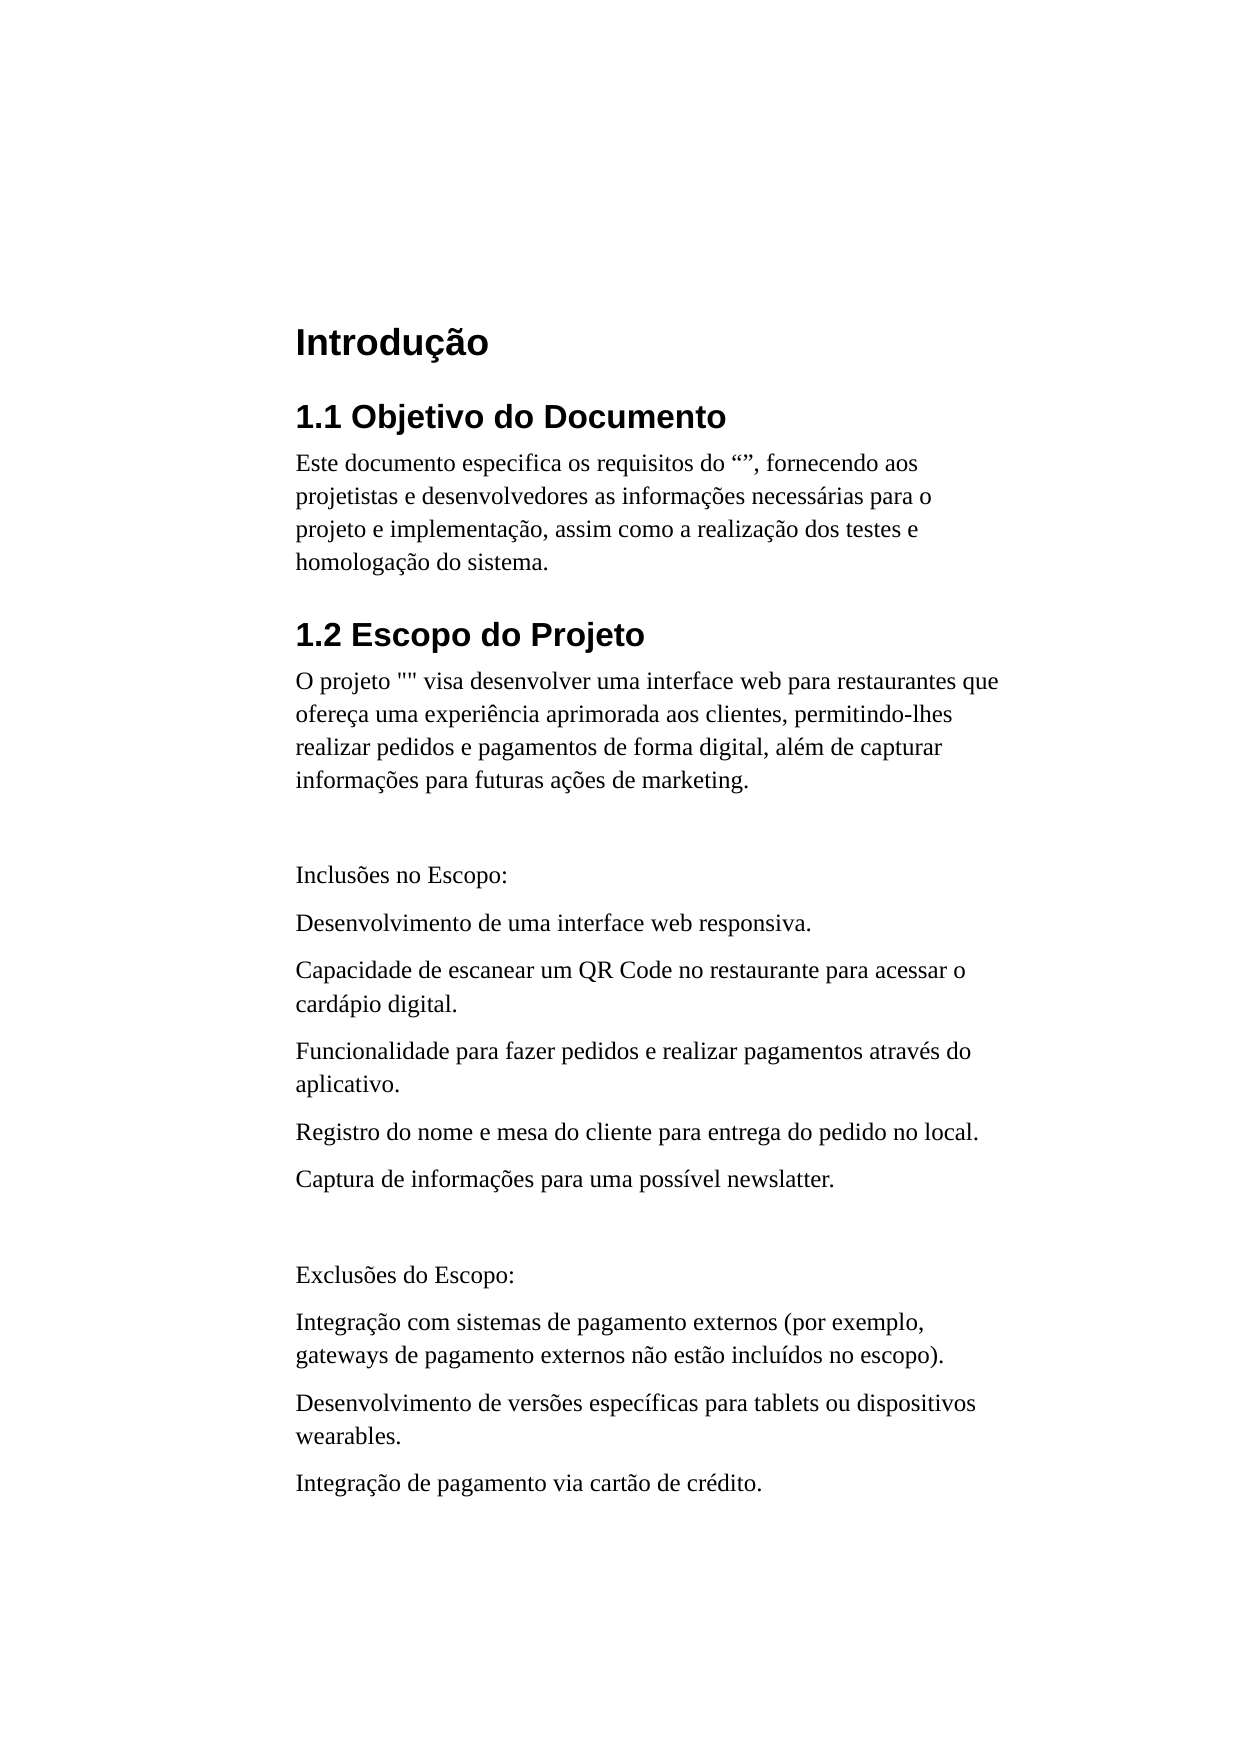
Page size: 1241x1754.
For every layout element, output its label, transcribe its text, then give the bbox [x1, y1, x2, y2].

text Exclusões do Escopo: [295, 1260, 1004, 1288]
text Integração com sistemas de pagamento externos (por exemplo, gateways de pagamento externos não estão incluídos no escopo). [295, 1307, 1004, 1369]
subtitle Introdução [295, 320, 1004, 363]
text Inclusões no Escopo: [295, 860, 1004, 889]
subtitle 1.2 Escopo do Projeto [295, 615, 1004, 654]
text Captura de informações para uma possível newslatter. [295, 1164, 1004, 1193]
text O projeto "" visa desenvolver uma interface web para restaurantes que ofereça uma experiência aprimorada aos clientes, permitindo-lhes realizar pedidos e pagamentos de forma digital, além de capturar informações para futuras ações de marketing. [295, 666, 1004, 794]
text Funcionalidade para fazer pedidos e realizar pagamentos através do aplicativo. [295, 1036, 1004, 1098]
text Registro do nome e mesa do cliente para entrega do pedido no local. [295, 1117, 1004, 1146]
text Desenvolvimento de versões específicas para tablets ou dispositivos wearables. [295, 1388, 1004, 1450]
text Integração de pagamento via cartão de crédito. [295, 1468, 1004, 1497]
text Este documento especifica os requisitos do “”, fornecendo aos projetistas e desenvolvedores as informações necessárias para o projeto e implementação, assim como a realização dos testes e homologação do sistema. [295, 448, 1004, 576]
text Capacidade de escanear um QR Code no restaurante para acessar o cardápio digital. [295, 956, 1004, 1017]
subtitle 1.1 Objetivo do Documento [295, 397, 1004, 435]
text Desenvolvimento de uma interface web responsiva. [295, 908, 1004, 937]
